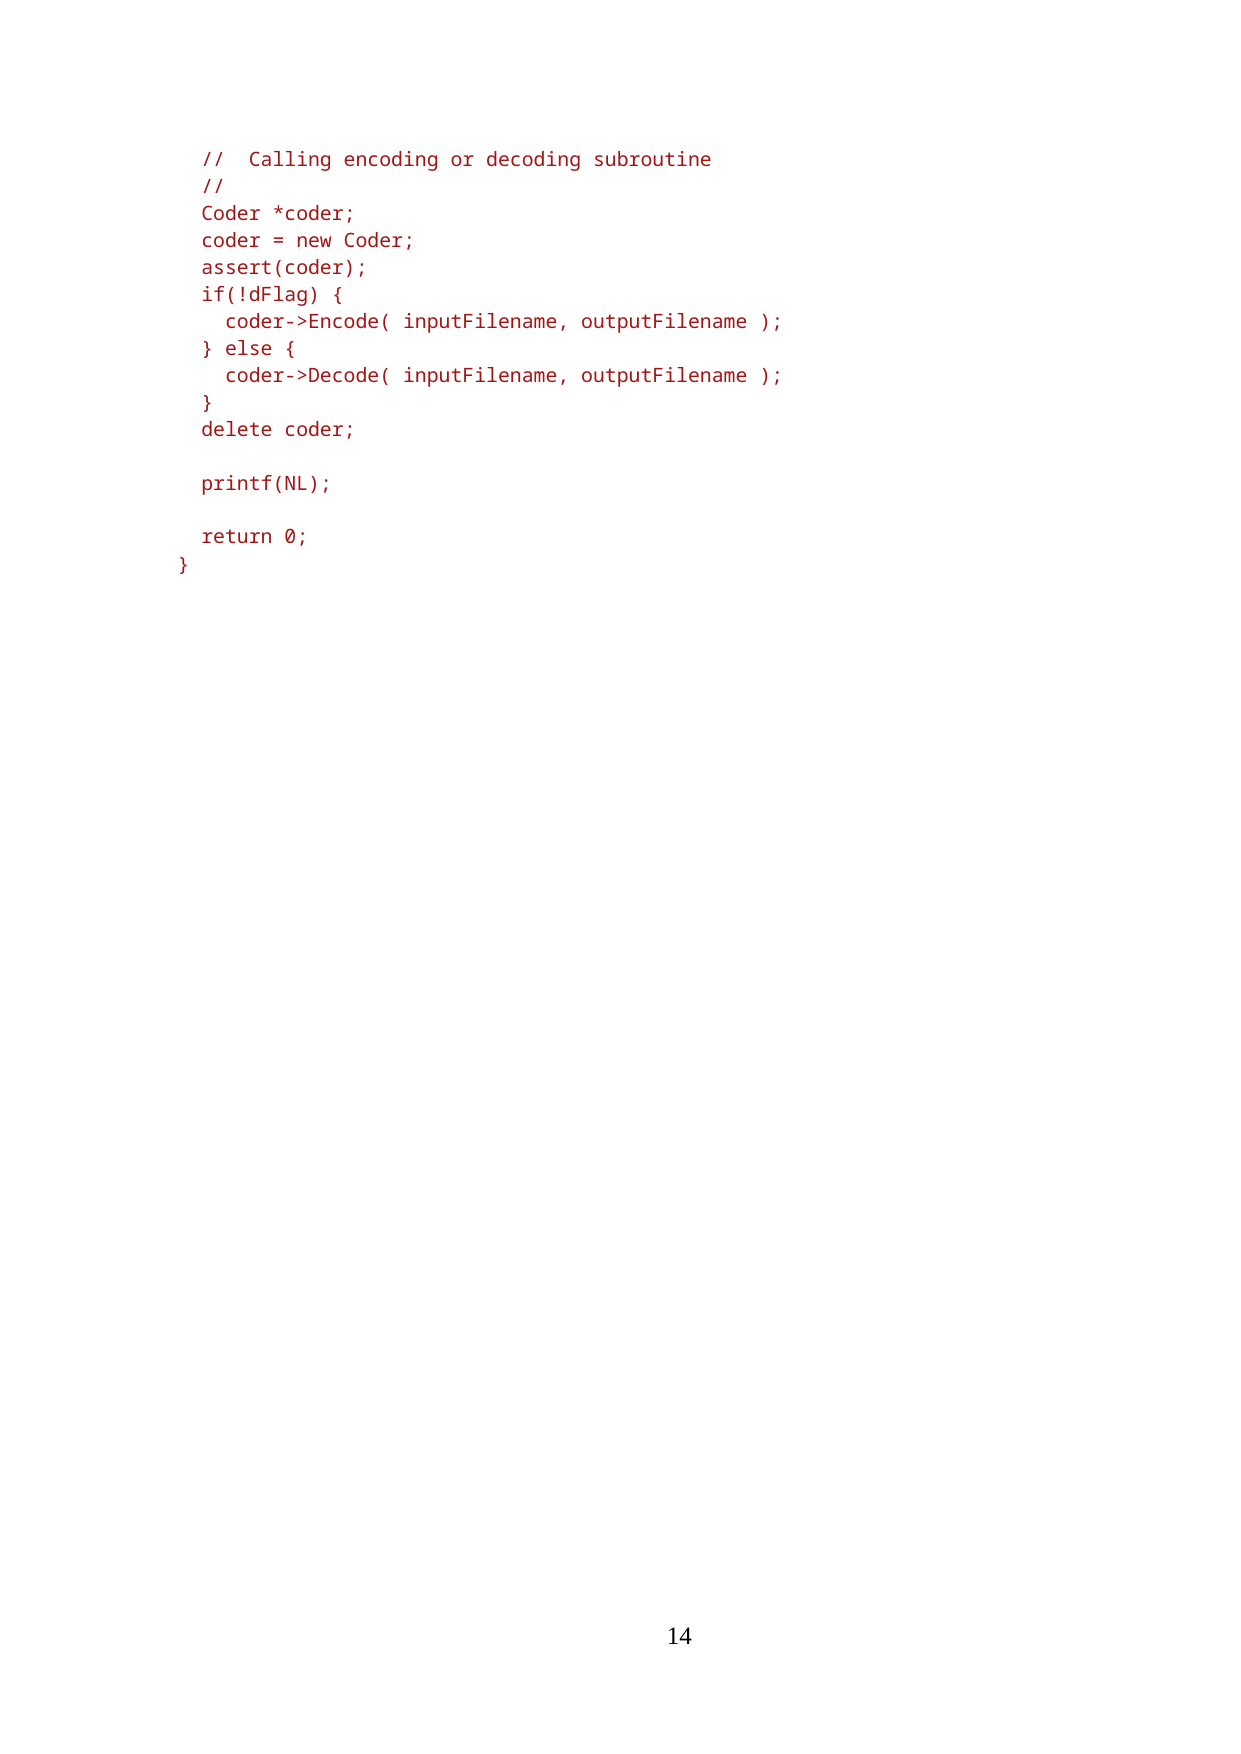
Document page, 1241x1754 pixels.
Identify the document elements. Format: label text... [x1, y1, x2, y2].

text } [177, 550, 1181, 577]
text coder = new Coder; [177, 226, 1181, 253]
text } [177, 388, 1181, 415]
text delete coder; [177, 415, 1181, 442]
text } else { [177, 334, 1181, 361]
text Coder *coder; [177, 199, 1181, 226]
text // Calling encoding or decoding subroutine [177, 145, 1181, 172]
text coder->Decode( inputFilename, outputFilename ); [177, 361, 1181, 388]
text assert(coder); [177, 253, 1181, 280]
text coder->Encode( inputFilename, outputFilename ); [177, 307, 1181, 334]
text return 0; [177, 523, 1181, 550]
text if(!dFlag) { [177, 280, 1181, 307]
text // [177, 172, 1181, 199]
text printf(NL); [177, 469, 1181, 496]
